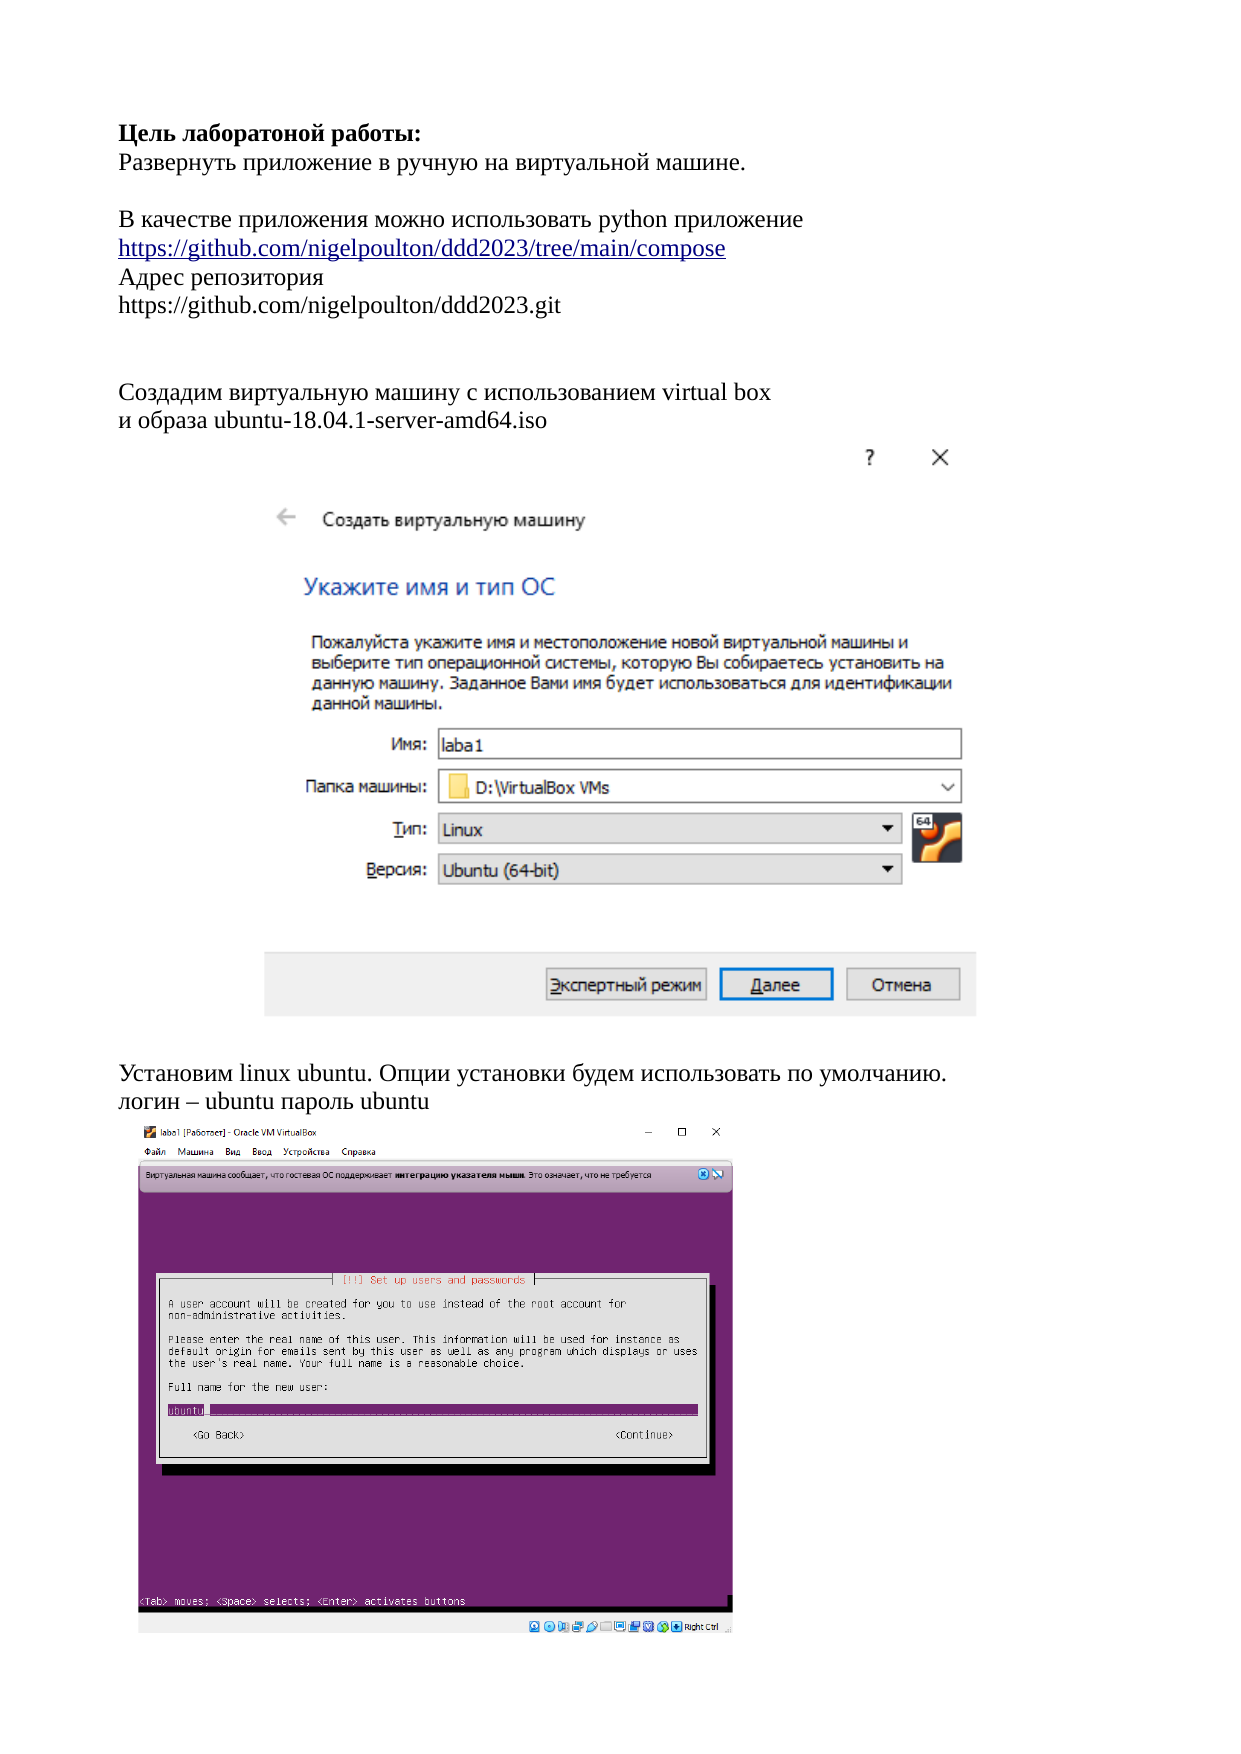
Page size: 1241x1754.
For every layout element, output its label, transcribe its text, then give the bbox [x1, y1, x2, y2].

text В качестве приложения можно использовать python приложение [118, 204, 1122, 233]
text и образа ubuntu-18.04.1-server-amd64.iso [118, 406, 1122, 434]
text логин – ubuntu пароль ubuntu [118, 1086, 1122, 1115]
picture [263, 434, 978, 1018]
text https://github.com/nigelpoulton/ddd2023.git [118, 291, 1122, 319]
text https://github.com/nigelpoulton/ddd2023/tree/main/compose [118, 233, 1122, 262]
text Цель лаборатоной работы: [118, 118, 1122, 147]
text Развернуть приложение в ручную на виртуальной машине. [118, 147, 1122, 176]
picture [138, 1121, 733, 1633]
text Адрес репозитория [118, 262, 1122, 291]
text Создадим виртуальную машину с использованием virtual box [118, 377, 1122, 406]
text Установим linux ubuntu. Опции установки будем использовать по умолчанию. [118, 1058, 1122, 1086]
